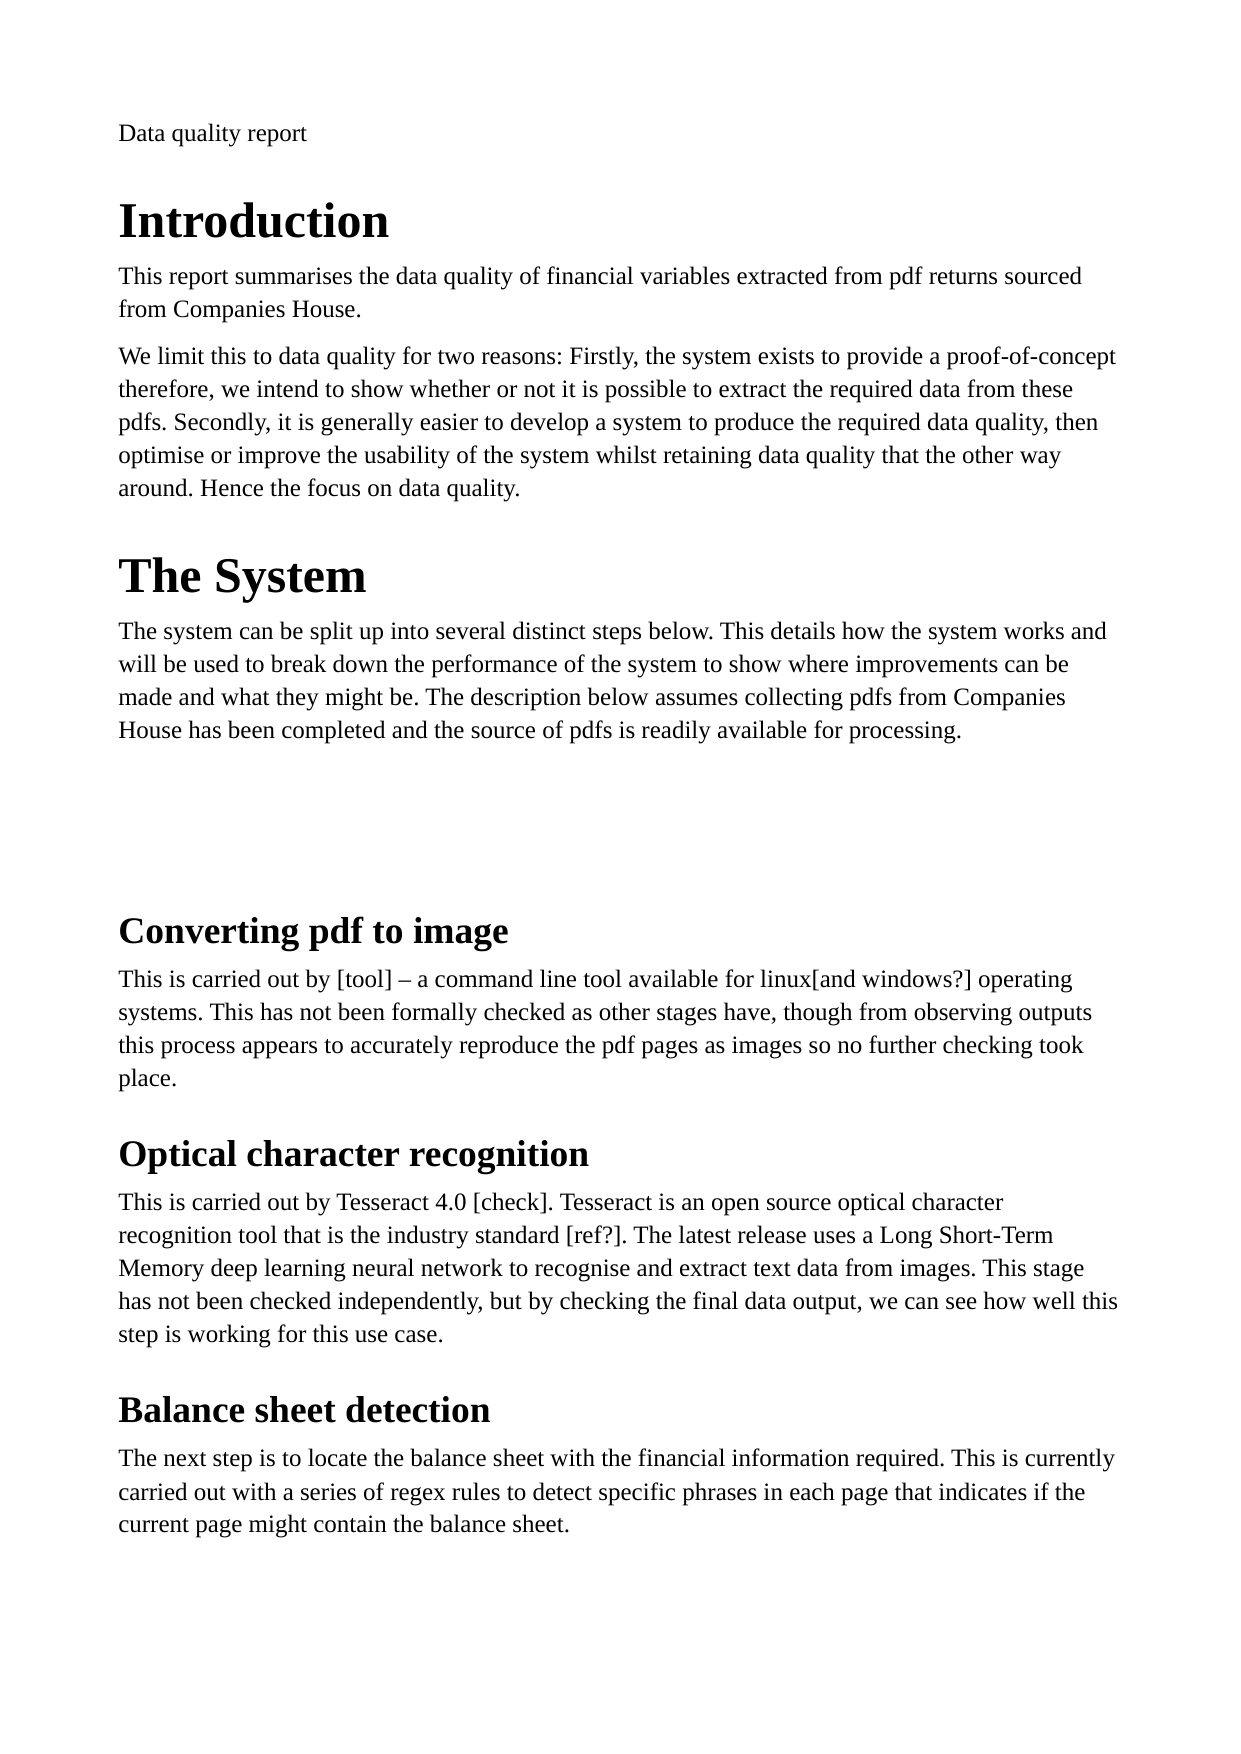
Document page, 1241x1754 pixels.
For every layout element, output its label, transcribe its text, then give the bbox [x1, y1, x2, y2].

text This is carried out by Tesseract 4.0 [check]. Tesseract is an open source optical character recognition tool that is the industry standard [ref?]. The latest release uses a Long Short-Term Memory deep learning neural network to recognise and extract text data from images. This stage has not been checked independently, but by checking the final data output, we can see how well this step is working for this use case. [118, 1187, 1122, 1348]
text The next step is to locate the balance sheet with the financial information required. This is currently carried out with a series of regex rules to detect specific phrases in each page that indicates if the current page might contain the balance sheet. [118, 1443, 1122, 1538]
text Data quality report [118, 118, 1122, 147]
subtitle Optical character recognition [118, 1132, 1122, 1175]
subtitle Introduction [118, 191, 1122, 248]
text This report summarises the data quality of financial variables extracted from pdf returns sourced from Companies House. [118, 261, 1122, 322]
subtitle Converting pdf to image [118, 909, 1122, 952]
subtitle Balance sheet detection [118, 1388, 1122, 1431]
subtitle The System [118, 546, 1122, 603]
text This is carried out by [tool] – a command line tool available for linux[and windows?] operating systems. This has not been formally checked as other stages have, though from observing outputs this process appears to accurately reproduce the pdf pages as images so no further checking took place. [118, 964, 1122, 1092]
text The system can be split up into several distinct steps below. This details how the system works and will be used to break down the performance of the system to show where improvements can be made and what they might be. The description below assumes collecting pdfs from Companies House has been completed and the source of pdfs is readily available for processing. [118, 616, 1122, 744]
text We limit this to data quality for two reasons: Firstly, the system exists to provide a proof-of-concept therefore, we intend to show whether or not it is possible to extract the required data from these pdfs. Secondly, it is generally easier to develop a system to produce the required data quality, then optimise or improve the usability of the system whilst retaining data quality that the other way around. Hence the focus on data quality. [118, 341, 1122, 502]
